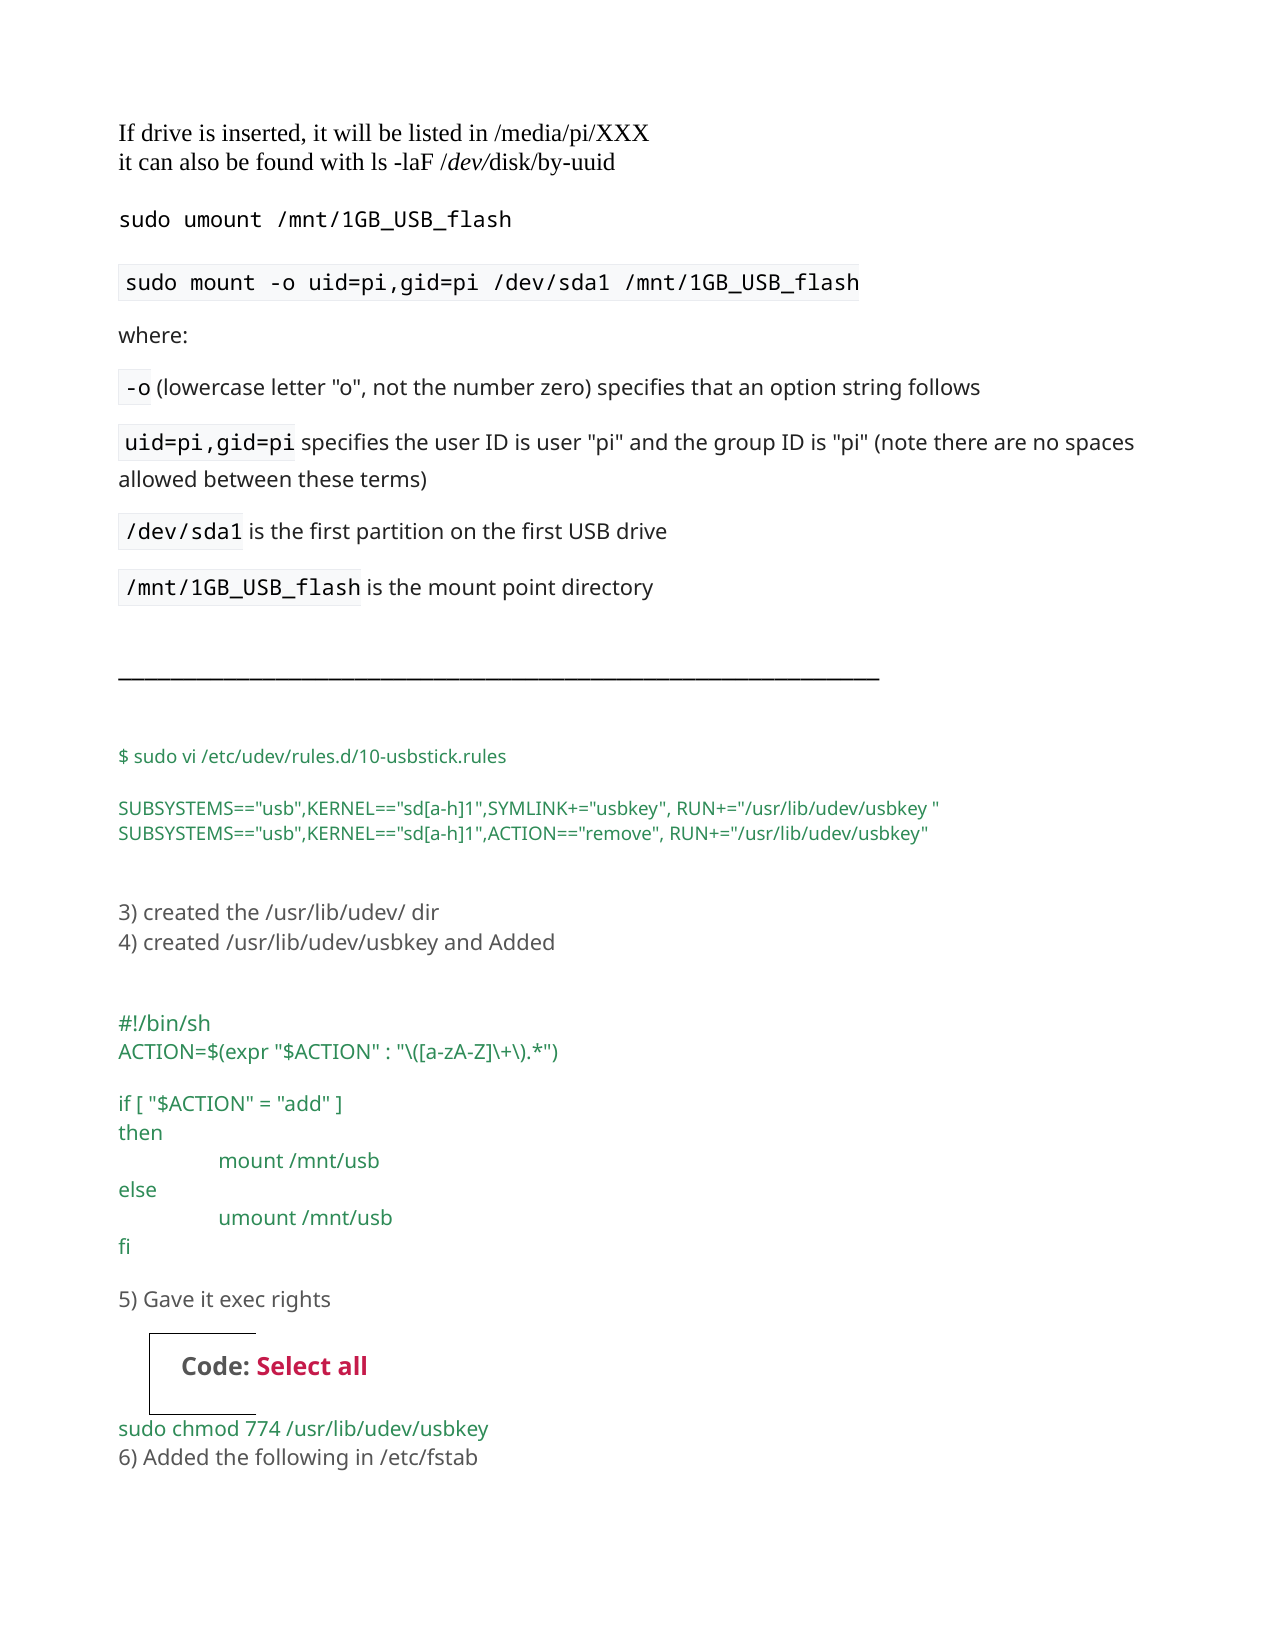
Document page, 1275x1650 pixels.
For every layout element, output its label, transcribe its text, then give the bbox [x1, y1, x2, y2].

text #!/bin/sh [118, 1007, 1157, 1037]
text sudo chmod 774 /usr/lib/udev/usbkey [118, 1414, 1157, 1442]
text __________________________________________________________ [118, 654, 1157, 684]
text 3) created the /usr/lib/udev/ dir 4) created /usr/lib/udev/usbkey and Added [118, 897, 1157, 956]
text umount /mnt/usb [118, 1203, 1157, 1232]
text Code: Select all [150, 1333, 1157, 1414]
text fi [118, 1232, 1157, 1260]
text SUBSYSTEMS=="usb",KERNEL=="sd[a-h]1",SYMLINK+="usbkey", RUN+="/usr/lib/udev/usbkey " SUBSYSTEMS=="usb",KERNEL=="sd[a-h]1",ACTION=="remove", RUN+="/usr/lib/udev/usbkey" [118, 795, 1157, 846]
text sudo umount /mnt/1GB_USB_flash [118, 204, 1157, 234]
text then [118, 1118, 1157, 1146]
text where: [118, 320, 1157, 349]
text it can also be found with ls -laF /dev/disk/by-uuid [118, 147, 1157, 176]
text $ sudo vi /etc/udev/rules.d/10-usbstick.rules [118, 744, 1157, 769]
text /mnt/1GB_USB_flash is the mount point directory [119, 569, 1157, 605]
text ACTION=$(expr "$ACTION" : "\([a-zA-Z]\+\).*") [118, 1037, 1157, 1066]
text 5) Gave it exec rights [118, 1284, 1157, 1314]
text -o (lowercase letter "o", not the number zero) specifies that an option string follows [118, 368, 1157, 404]
text 6) Added the following in /etc/fstab [118, 1442, 1157, 1472]
text if [ "$ACTION" = "add" ] [118, 1089, 1157, 1118]
text else [118, 1175, 1157, 1203]
text If drive is inserted, it will be listed in /media/pi/XXX [118, 118, 1157, 147]
text /dev/sda1 is the first partition on the first USB drive [119, 513, 1157, 549]
text sudo mount -o uid=pi,gid=pi /dev/sda1 /mnt/1GB_USB_flash [119, 264, 1157, 300]
text mount /mnt/usb [118, 1146, 1157, 1175]
text uid=pi,gid=pi specifies the user ID is user "pi" and the group ID is "pi" (note there are no spaces allowed between these terms) [118, 424, 1157, 494]
